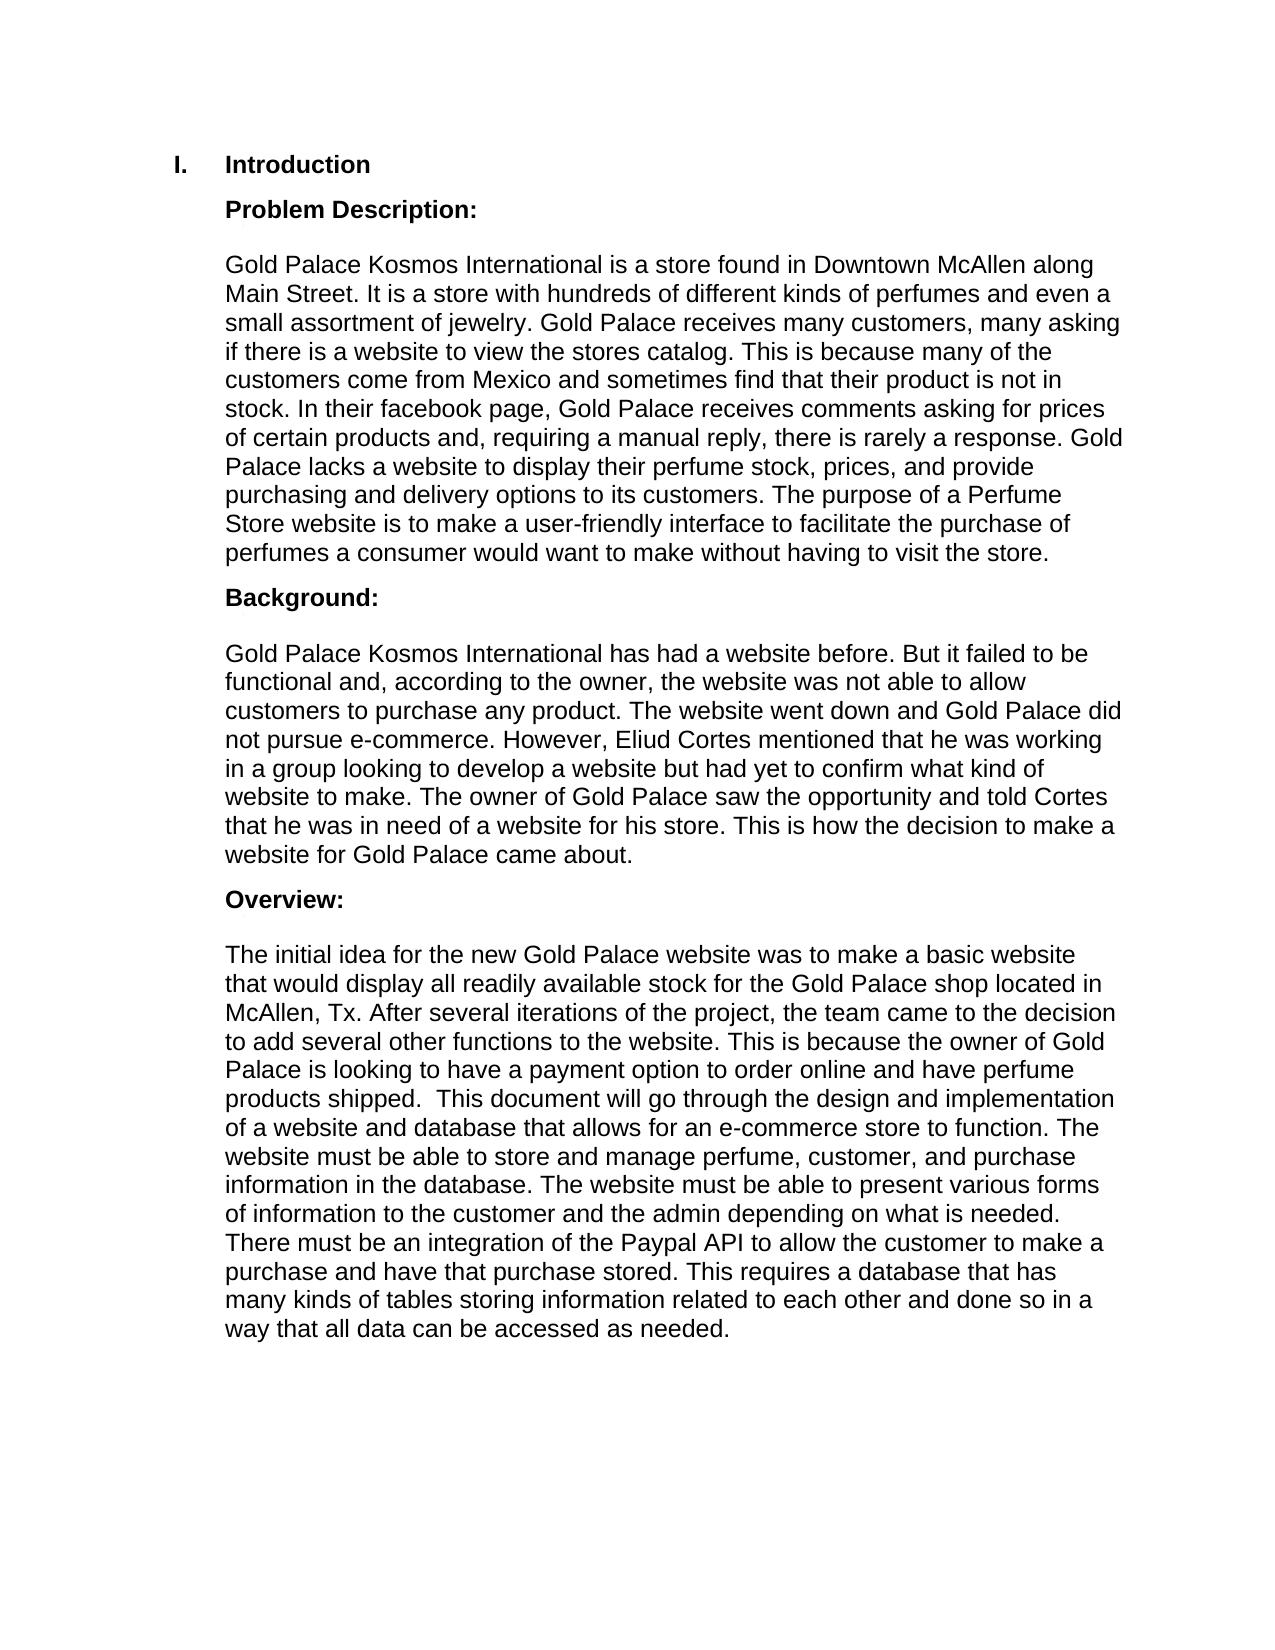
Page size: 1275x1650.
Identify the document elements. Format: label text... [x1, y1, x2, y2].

text The initial idea for the new Gold Palace website was to make a basic website that would display all readily available stock for the Gold Palace shop located in McAllen, Tx. After several iterations of the project, the team came to the decision to add several other functions to the website. This is because the owner of Gold Palace is looking to have a payment option to order online and have perfume products shipped. This document will go through the design and implementation of a website and database that allows for an e-commerce store to function. The website must be able to store and manage perfume, customer, and purchase information in the database. The website must be able to present various forms of information to the customer and the admin depending on what is needed. There must be an integration of the Paypal API to allow the customer to make a purchase and have that purchase stored. This requires a database that has many kinds of tables storing information related to each other and done so in a way that all data can be accessed as needed. [225, 940, 1125, 1343]
text Gold Palace Kosmos International is a store found in Downtown McAllen along Main Street. It is a store with hundreds of different kinds of perfumes and even a small assortment of jewelry. Gold Palace receives many customers, many asking if there is a website to view the stores catalog. This is because many of the customers come from Mexico and sometimes find that their product is not in stock. In their facebook page, Gold Palace receives comments asking for prices of certain products and, requiring a manual reply, there is rarely a response. Gold Palace lacks a website to display their perfume stock, prices, and provide purchasing and delivery options to its customers. The purpose of a Perfume Store website is to make a user-friendly interface to facilitate the purchase of perfumes a consumer would want to make without having to visit the store. [225, 251, 1125, 567]
list Introduction [187, 150, 1125, 179]
text Gold Palace Kosmos International has had a website before. But it failed to be functional and, according to the owner, the website was not able to allow customers to purchase any product. The website went down and Gold Palace did not pursue e-commerce. However, Eliud Cortes mentioned that he was working in a group looking to develop a website but had yet to confirm what kind of website to make. The owner of Gold Palace saw the opportunity and told Cortes that he was in need of a website for his store. This is how the decision to make a website for Gold Palace came about. [225, 638, 1125, 868]
text Background: [225, 583, 1125, 612]
text Overview: [150, 885, 1125, 914]
text Problem Description: [150, 195, 1125, 224]
